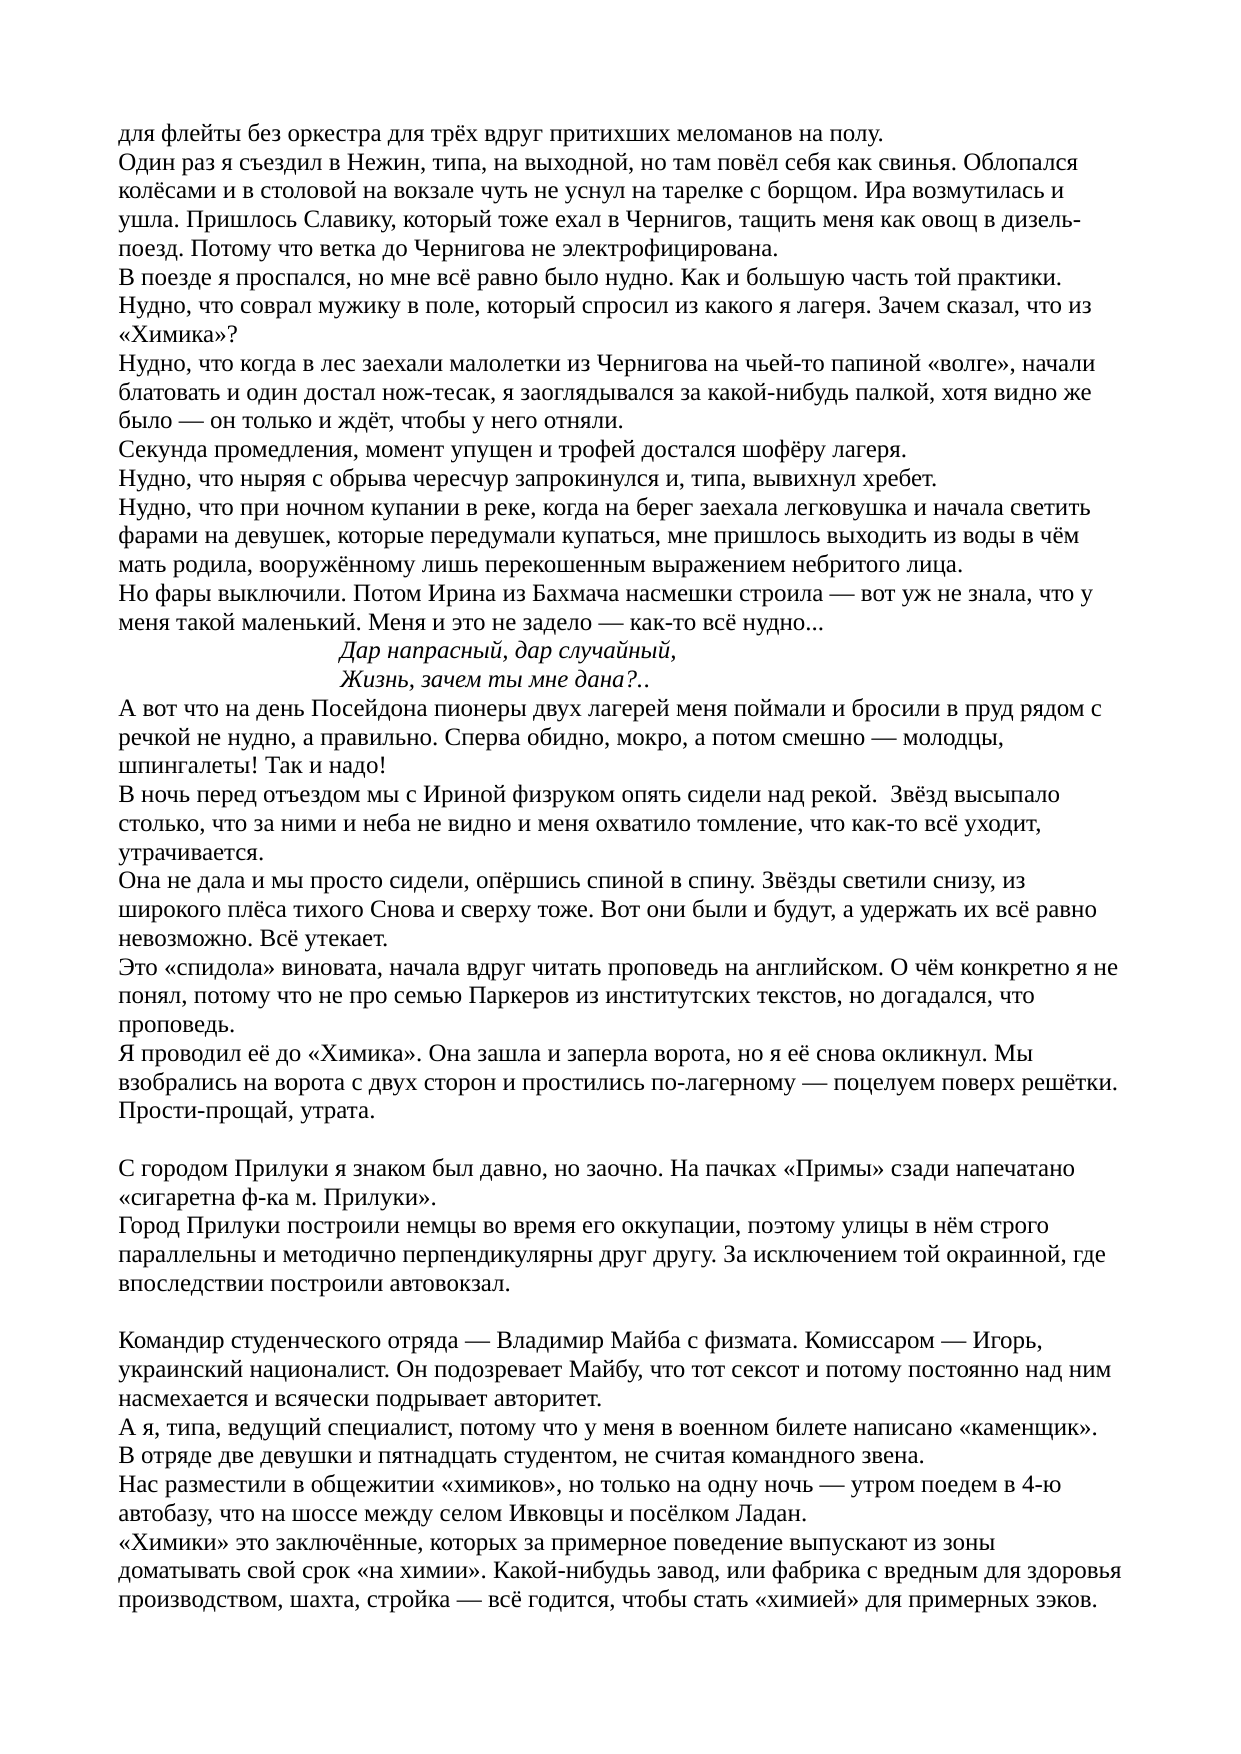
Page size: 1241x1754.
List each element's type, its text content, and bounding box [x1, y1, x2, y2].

text В ночь перед отъездом мы с Ириной физруком опять сидели над рекой. Звёзд высыпало столько, что за ними и неба не видно и меня охватило томление, что как-то всё уходит, утрачивается. [118, 779, 1122, 866]
text Секунда промедления, момент упущен и трофей достался шофёру лагеря. [118, 434, 1122, 463]
text Прости-прощай, утрата. [118, 1096, 1122, 1124]
text Она не дала и мы просто сидели, опёршись спиной в спину. Звёзды светили снизу, из широкого плёса тихого Снова и сверху тоже. Вот они были и будут, а удержать их всё равно невозможно. Всё утекает. [118, 866, 1122, 952]
text Нудно, что когда в лес заехали малолетки из Чернигова на чьей-то папиной «волге», начали блатовать и один достал нож-тесак, я заоглядывался за какой-нибудь палкой, хотя видно же было — он только и ждёт, чтобы у него отняли. [118, 348, 1122, 434]
text Это «спидола» виновата, начала вдруг читать проповедь на английском. О чём конкретно я не понял, потому что не про семью Паркеров из институтских текстов, но догадался, что проповедь. [118, 952, 1122, 1038]
text Но фары выключили. Потом Ирина из Бахмача насмешки строила — вот уж не знала, что у меня такой маленький. Меня и это не задело — как-то всё нудно... [118, 578, 1122, 636]
text Город Прилуки построили немцы во время его оккупации, поэтому улицы в нём строго параллельны и методично перпендикулярны друг другу. За исключением той окраинной, где впоследствии построили автовокзал. [118, 1211, 1122, 1297]
text В отряде две девушки и пятнадцать студентом, не считая командного звена. [118, 1441, 1122, 1469]
text А я, типа, ведущий специалист, потому что у меня в военном билете написано «каменщик». [118, 1412, 1122, 1441]
text С городом Прилуки я знаком был давно, но заочно. На пачках «Примы» сзади напечатано «сигаретна ф-ка м. Прилуки». [118, 1153, 1122, 1211]
text Нудно, что ныряя с обрыва чересчур запрокинулся и, типа, вывихнул хребет. [118, 463, 1122, 492]
text «Химики» это заключённые, которых за примерное поведение выпускают из зоны доматывать свой срок «на химии». Какой-нибудьь завод, или фабрика с вредным для здоровья производством, шахта, стройка — всё годится, чтобы стать «химией» для примерных зэков. [118, 1527, 1122, 1613]
text Один раз я съездил в Нежин, типа, на выходной, но там повёл себя как свинья. Облопался колёсами и в столовой на вокзале чуть не уснул на тарелке с борщом. Ира возмутилась и ушла. Пришлось Славику, который тоже ехал в Чернигов, тащить меня как овощ в дизель-поезд. Потому что ветка до Чернигова не электрофицирована. [118, 147, 1122, 262]
text В поезде я проспался, но мне всё равно было нудно. Как и большую часть той практики. [118, 262, 1122, 291]
text для флейты без оркестра для трёх вдруг притихших меломанов на полу. [118, 118, 1122, 147]
text Командир студенческого отряда — Владимир Майба с физмата. Комиссаром — Игорь, украинский националист. Он подозревает Майбу, что тот сексот и потому постоянно над ним насмехается и всячески подрывает авторитет. [118, 1326, 1122, 1412]
text Нудно, что при ночном купании в реке, когда на берег заехала легковушка и начала светить фарами на девушек, которые передумали купаться, мне пришлось выходить из воды в чём мать родила, вооружённому лишь перекошенным выражением небритого лица. [118, 492, 1122, 578]
text Я проводил её до «Химика». Она зашла и заперла ворота, но я её снова окликнул. Мы взобрались на ворота с двух сторон и простились по-лагерному — поцелуем поверх решётки. [118, 1038, 1122, 1096]
text Нудно, что соврал мужику в поле, который спросил из какого я лагеря. Зачем сказал, что из «Химика»? [118, 291, 1122, 348]
text Нас разместили в общежитии «химиков», но только на одну ночь — утром поедем в 4-ю автобазу, что на шоссе между селом Ивковцы и посёлком Ладан. [118, 1469, 1122, 1527]
text А вот что на день Посейдона пионеры двух лагерей меня поймали и бросили в пруд рядом с речкой не нудно, а правильно. Сперва обидно, мокро, а потом смешно — молодцы, шпингалеты! Так и надо! [118, 693, 1122, 779]
text Дар напрасный, дар случайный, Жизнь, зачем ты мне дана?.. [118, 636, 1122, 693]
